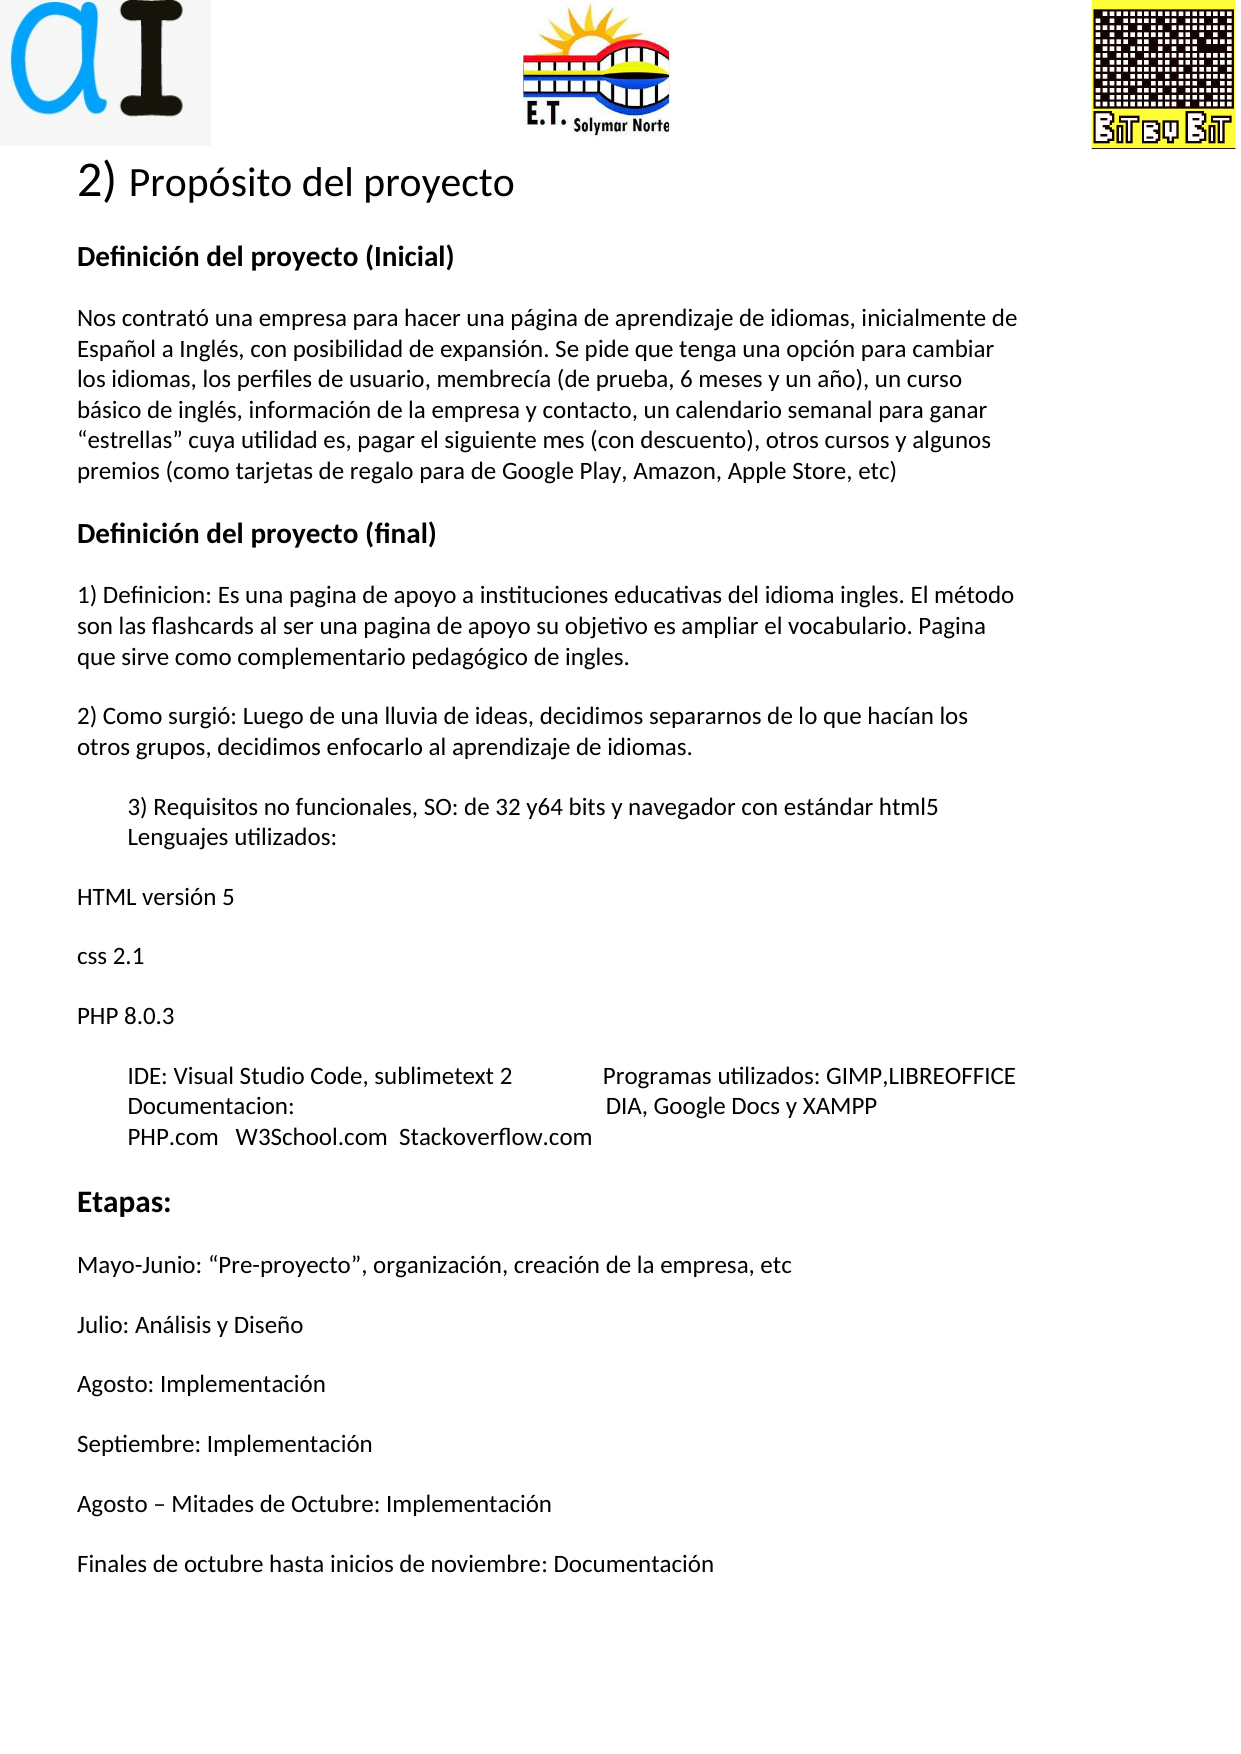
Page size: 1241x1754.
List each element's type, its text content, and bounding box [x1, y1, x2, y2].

text 2) Propósito del proyecto [77, 148, 1019, 209]
text Mayo-Junio: “Pre-proyecto”, organización, creación de la empresa, etc [77, 1249, 1019, 1280]
text Septiembre: Implementación [77, 1428, 1019, 1459]
text IDE: Visual Studio Code, sublimetext 2 Programas utilizados: GIMP,LIBREOFFICE [77, 1060, 1019, 1090]
text Definición del proyecto (final) [77, 515, 1019, 551]
text 3) Requisitos no funcionales, SO: de 32 y64 bits y navegador con estándar html5 [77, 791, 1019, 821]
picture [523, 0, 670, 146]
text PHP 8.0.3 [77, 1000, 1019, 1031]
text 1) Definicion: Es una pagina de apoyo a instituciones educativas del idioma ingles. El método son las flashcards al ser una pagina de apoyo su objetivo es ampliar el vocabulario. Pagina que sirve como complementario pedagógico de ingles. [77, 580, 1019, 671]
text 2) Como surgió: Luego de una lluvia de ideas, decidimos separarnos de lo que hacían los otros grupos, decidimos enfocarlo al aprendizaje de idiomas. [77, 700, 1019, 761]
text Finales de octubre hasta inicios de noviembre: Documentación [77, 1548, 1019, 1578]
text Agosto – Mitades de Octubre: Implementación [77, 1488, 1019, 1518]
text HTML versión 5 [77, 881, 1019, 911]
picture [1091, 0, 1236, 149]
text Lenguajes utilizados: [77, 821, 1019, 852]
text Agosto: Implementación [77, 1369, 1019, 1399]
text Definición del proyecto (Inicial) [77, 238, 1019, 273]
text PHP.com W3School.com Stackoverflow.com [77, 1121, 1019, 1151]
picture [0, 0, 212, 146]
text Etapas: [77, 1182, 1019, 1220]
text Julio: Análisis y Diseño [77, 1309, 1019, 1339]
text Documentacion: DIA, Google Docs y XAMPP [77, 1090, 1019, 1121]
text Nos contrató una empresa para hacer una página de aprendizaje de idiomas, inicialmente de Español a Inglés, con posibilidad de expansión. Se pide que tenga una opción para cambiar los idiomas, los perfiles de usuario, membrecía (de prueba, 6 meses y un año), un curso básico de inglés, información de la empresa y contacto, un calendario semanal para ganar “estrellas” cuya utilidad es, pagar el siguiente mes (con descuento), otros cursos y algunos premios (como tarjetas de regalo para de Google Play, Amazon, Apple Store, etc) [77, 303, 1019, 486]
text css 2.1 [77, 941, 1019, 971]
